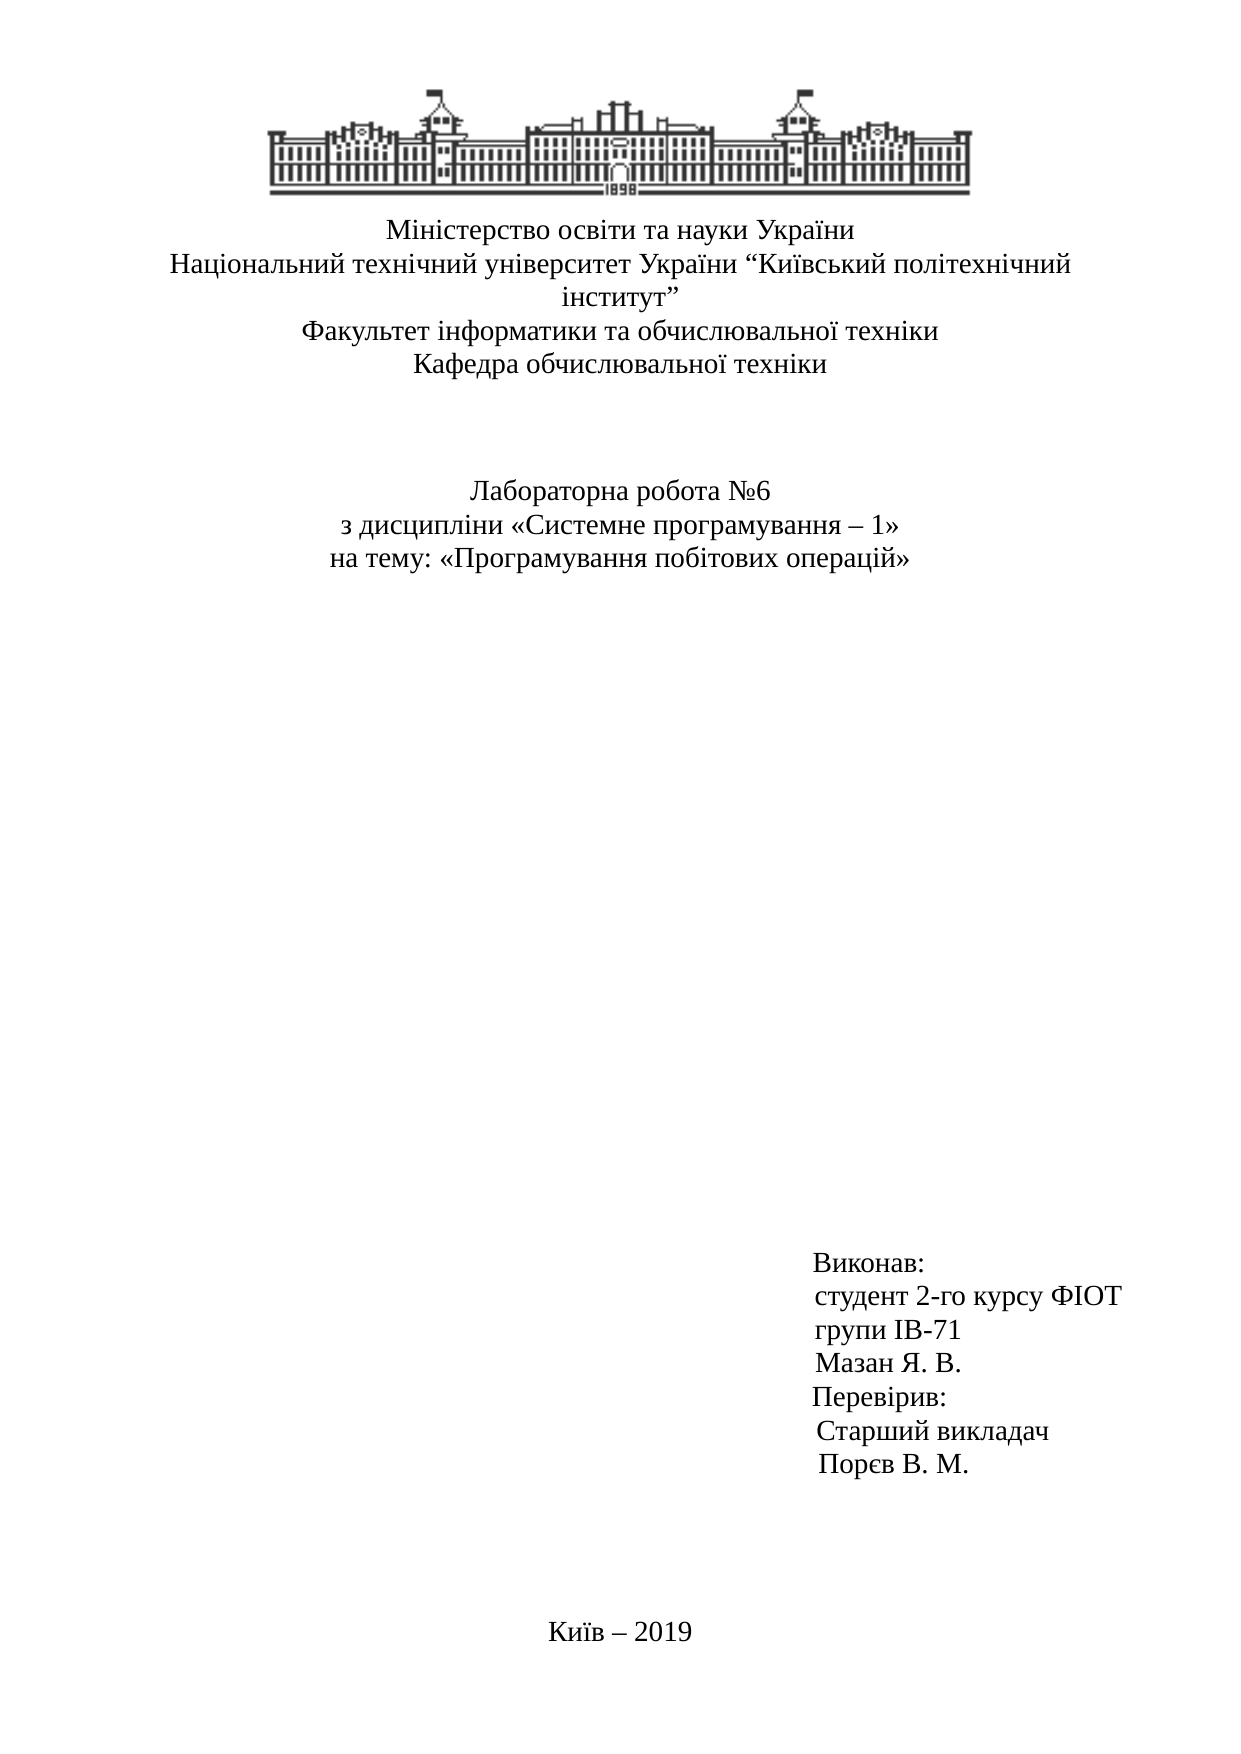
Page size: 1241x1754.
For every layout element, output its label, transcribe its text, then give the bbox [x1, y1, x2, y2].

text Старший викладач [118, 1413, 1122, 1446]
text Кафедра обчислювальної техніки [118, 347, 1122, 380]
text Порєв В. М. [118, 1446, 1122, 1480]
text з дисципліни «Системне програмування – 1» [118, 507, 1122, 541]
text групи ІВ-71 [118, 1312, 1122, 1346]
text Лабораторна робота №6 [118, 473, 1122, 507]
text Міністерство освіти та науки України [118, 212, 1122, 246]
text Факультет інформатики та обчислювальної техніки [118, 313, 1122, 347]
text Виконав: [118, 1245, 1122, 1278]
text студент 2-го курсу ФІОТ [118, 1278, 1122, 1312]
text Мазан Я. В. [118, 1346, 1122, 1379]
text Перевірив: [118, 1379, 1122, 1413]
text на тему: «Програмування побітових операцій» [118, 541, 1122, 574]
text Київ – 2019 [118, 1614, 1122, 1647]
text Національний технічний університет України “Київський політехнічний інститут” [118, 246, 1122, 313]
